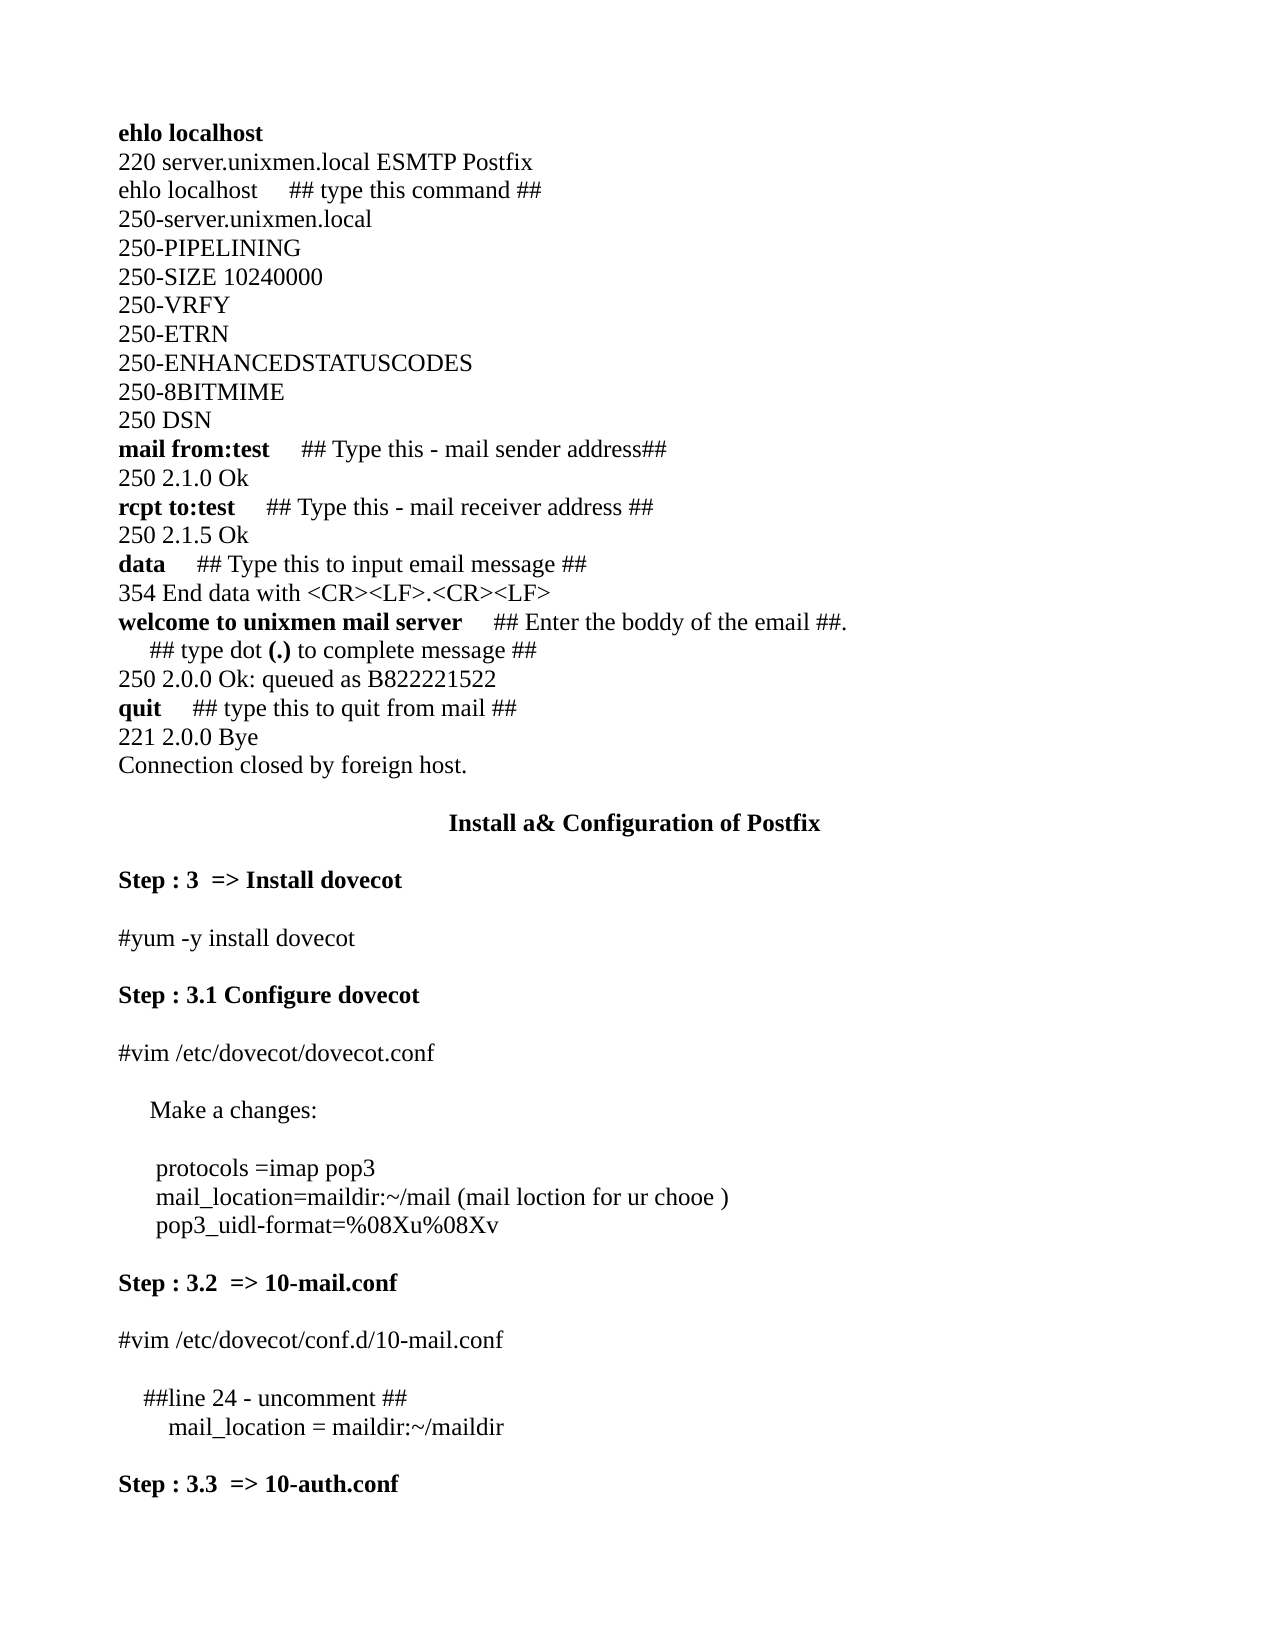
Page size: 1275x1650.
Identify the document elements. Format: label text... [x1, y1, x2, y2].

text 250 2.0.0 Ok: queued as B822221522 [118, 664, 1157, 693]
text mail_location = maildir:~/maildir [118, 1412, 1157, 1441]
text pop3_uidl-format=%08Xu%08Xv [118, 1211, 1157, 1239]
text 221 2.0.0 Bye [118, 722, 1157, 751]
text mail_location=maildir:~/mail (mail loction for ur chooe ) [118, 1182, 1157, 1211]
text welcome to unixmen mail server ## Enter the boddy of the email ##. [118, 607, 1157, 636]
text rcpt to:test ## Type this - mail receiver address ## [118, 492, 1157, 521]
text Step : 3.3 => 10-auth.conf [118, 1469, 1157, 1498]
text ehlo localhost [118, 118, 1157, 147]
text 250 DSN [118, 406, 1157, 434]
text ## type dot (.) to complete message ## [118, 636, 1157, 664]
text mail from:test ## Type this - mail sender address## [118, 434, 1157, 463]
text protocols =imap pop3 [118, 1153, 1157, 1182]
text 354 End data with <CR><LF>.<CR><LF> [118, 578, 1157, 607]
text 250-server.unixmen.local [118, 204, 1157, 233]
text #vim /etc/dovecot/dovecot.conf [118, 1038, 1157, 1067]
text #yum -y install dovecot [118, 923, 1157, 952]
text ehlo localhost ## type this command ## [118, 176, 1157, 204]
text ##line 24 - uncomment ## [118, 1383, 1157, 1412]
text Install a& Configuration of Postfix [118, 808, 1157, 837]
text Step : 3 => Install dovecot [118, 866, 1157, 894]
text 250-PIPELINING [118, 233, 1157, 262]
text 250-SIZE 10240000 [118, 262, 1157, 291]
text 220 server.unixmen.local ESMTP Postfix [118, 147, 1157, 176]
text Make a changes: [118, 1096, 1157, 1124]
text 250-ETRN [118, 319, 1157, 348]
text data ## Type this to input email message ## [118, 549, 1157, 578]
text Step : 3.1 Configure dovecot [118, 981, 1157, 1009]
text 250 2.1.0 Ok [118, 463, 1157, 492]
text Step : 3.2 => 10-mail.conf [118, 1268, 1157, 1297]
text 250-VRFY [118, 291, 1157, 319]
text 250 2.1.5 Ok [118, 521, 1157, 549]
text 250-8BITMIME [118, 377, 1157, 406]
text quit ## type this to quit from mail ## [118, 693, 1157, 722]
text #vim /etc/dovecot/conf.d/10-mail.conf [118, 1326, 1157, 1354]
text 250-ENHANCEDSTATUSCODES [118, 348, 1157, 377]
text Connection closed by foreign host. [118, 751, 1157, 779]
